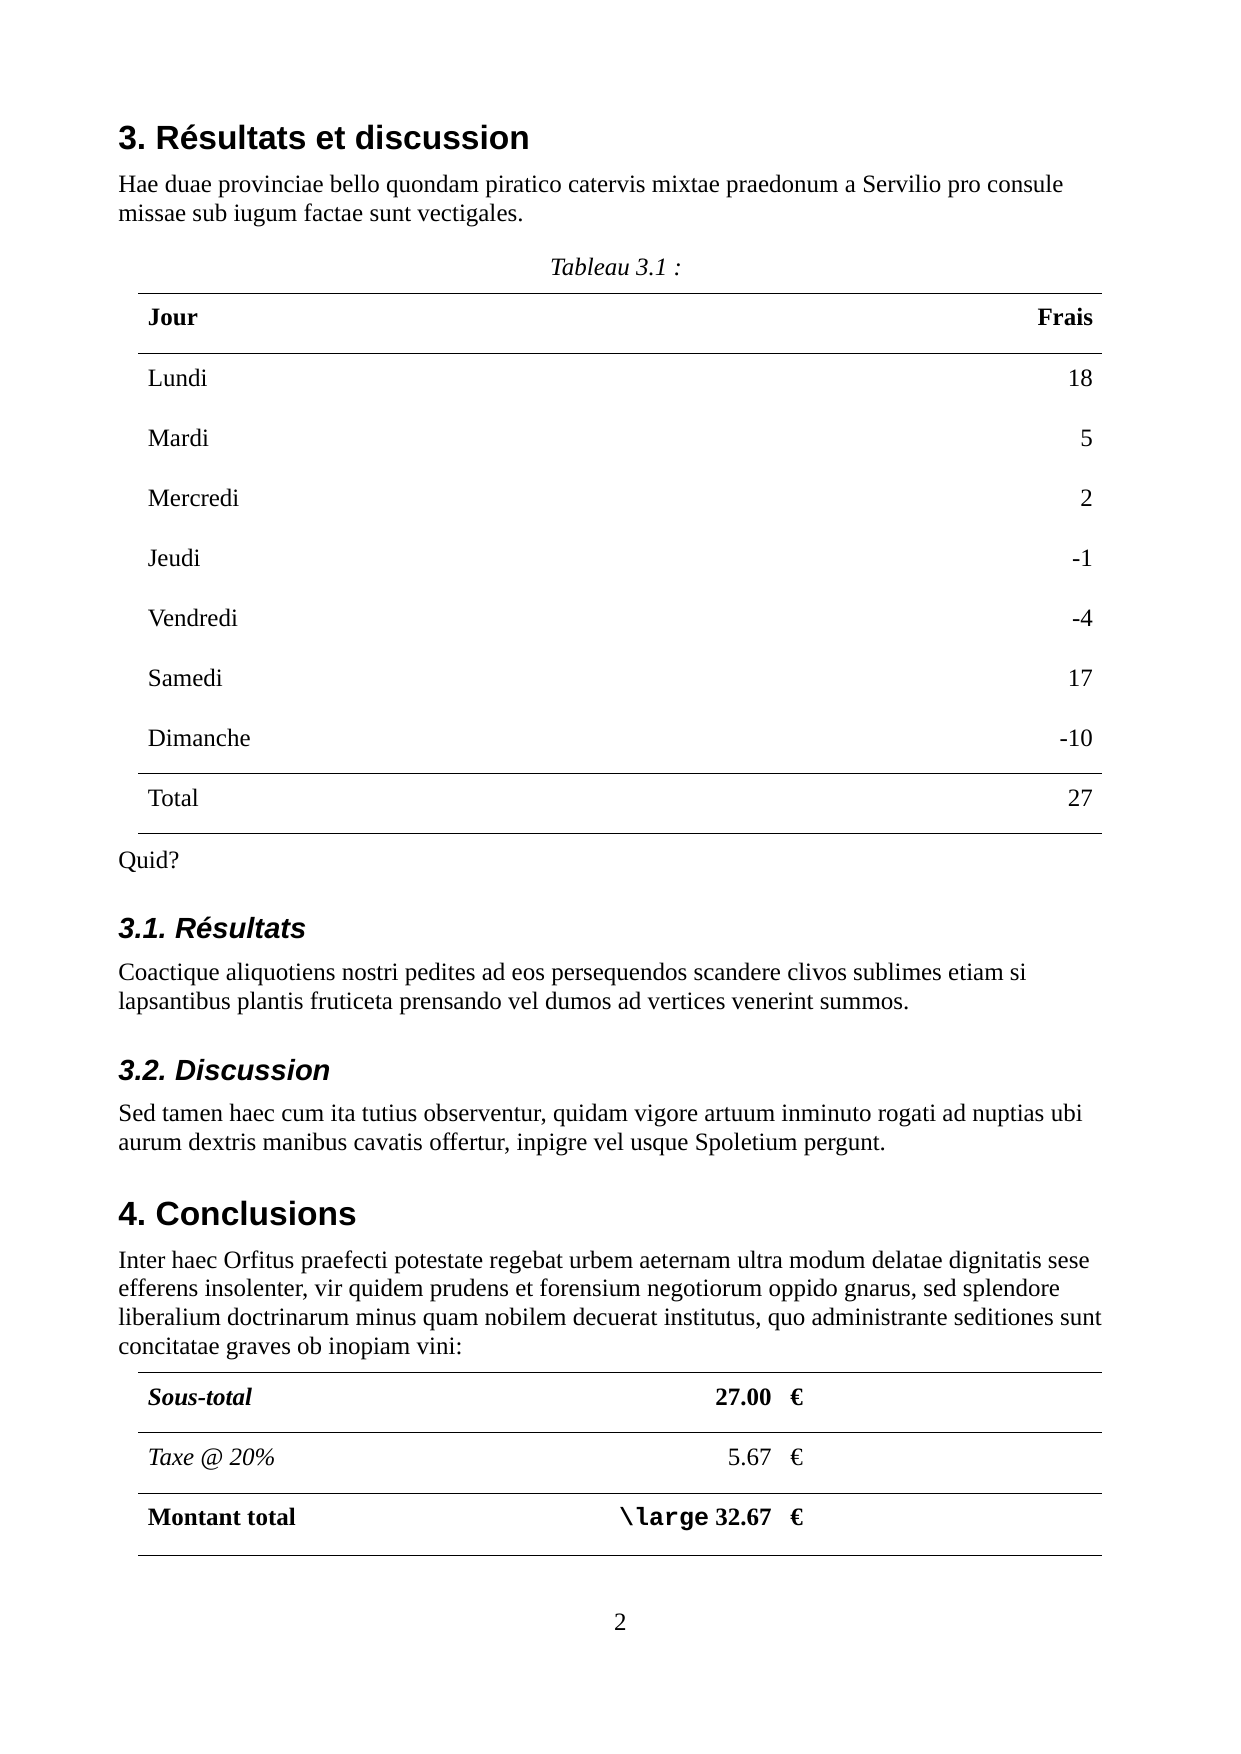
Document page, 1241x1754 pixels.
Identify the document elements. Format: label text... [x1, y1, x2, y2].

table_cell Samedi [138, 653, 620, 713]
table_cell 5.67 [460, 1433, 781, 1492]
table_cell € [781, 1494, 1102, 1554]
table_cell Lundi [138, 354, 620, 413]
table_cell Mercredi [138, 473, 620, 533]
text Inter haec Orfitus praefecti potestate regebat urbem aeternam ultra modum delatae dignitatis sese efferens insolenter, vir quidem prudens et forensium negotiorum oppido gnarus, sed splendore liberalium doctrinarum minus quam nobilem decuerat institutus, quo administrante seditiones sunt concitatae graves ob inopiam vini: [118, 1245, 1122, 1360]
table_cell -1 [620, 533, 1102, 593]
table_header Frais [620, 294, 1102, 353]
text Sed tamen haec cum ita tutius observentur, quidam vigore artuum inminuto rogati ad nuptias ubi aurum dextris manibus cavatis offertur, inpigre vel usque Spoletium pergunt. [118, 1098, 1122, 1156]
table_header 27.00 [460, 1373, 781, 1432]
table_header Sous-total [138, 1373, 459, 1432]
table_cell 18 [620, 354, 1102, 413]
subtitle Conclusions [118, 1193, 1122, 1232]
table_cell 2 [620, 473, 1102, 533]
subtitle Discussion [118, 1052, 1122, 1086]
text Hae duae provinciae bello quondam piratico catervis mixtae praedonum a Servilio pro consule missae sub iugum factae sunt vectigales. [118, 169, 1122, 227]
table_cell Total [138, 774, 620, 833]
subtitle Résultats et discussion [118, 118, 1122, 157]
table_cell Mardi [138, 413, 620, 473]
text Quid? [118, 845, 1122, 874]
text Coactique aliquotiens nostri pedites ad eos persequendos scandere clivos sublimes etiam si lapsantibus plantis fruticeta prensando vel dumos ad vertices venerint summos. [118, 957, 1122, 1015]
table_cell Vendredi [138, 593, 620, 653]
subtitle Résultats [118, 911, 1122, 945]
table_cell -4 [620, 593, 1102, 653]
table_cell \large 32.67 [460, 1494, 781, 1554]
table_cell Dimanche [138, 713, 620, 773]
text Tableau 3.1 : [118, 252, 1122, 281]
table_cell Jeudi [138, 533, 620, 593]
table_cell Taxe @ 20% [138, 1433, 459, 1492]
table_cell Montant total [138, 1494, 459, 1554]
table_cell 17 [620, 653, 1102, 713]
table_header Jour [138, 294, 620, 353]
table_header € [781, 1373, 1102, 1432]
table_cell € [781, 1433, 1102, 1492]
table_cell -10 [620, 713, 1102, 773]
table_cell 27 [620, 774, 1102, 833]
table_cell 5 [620, 413, 1102, 473]
